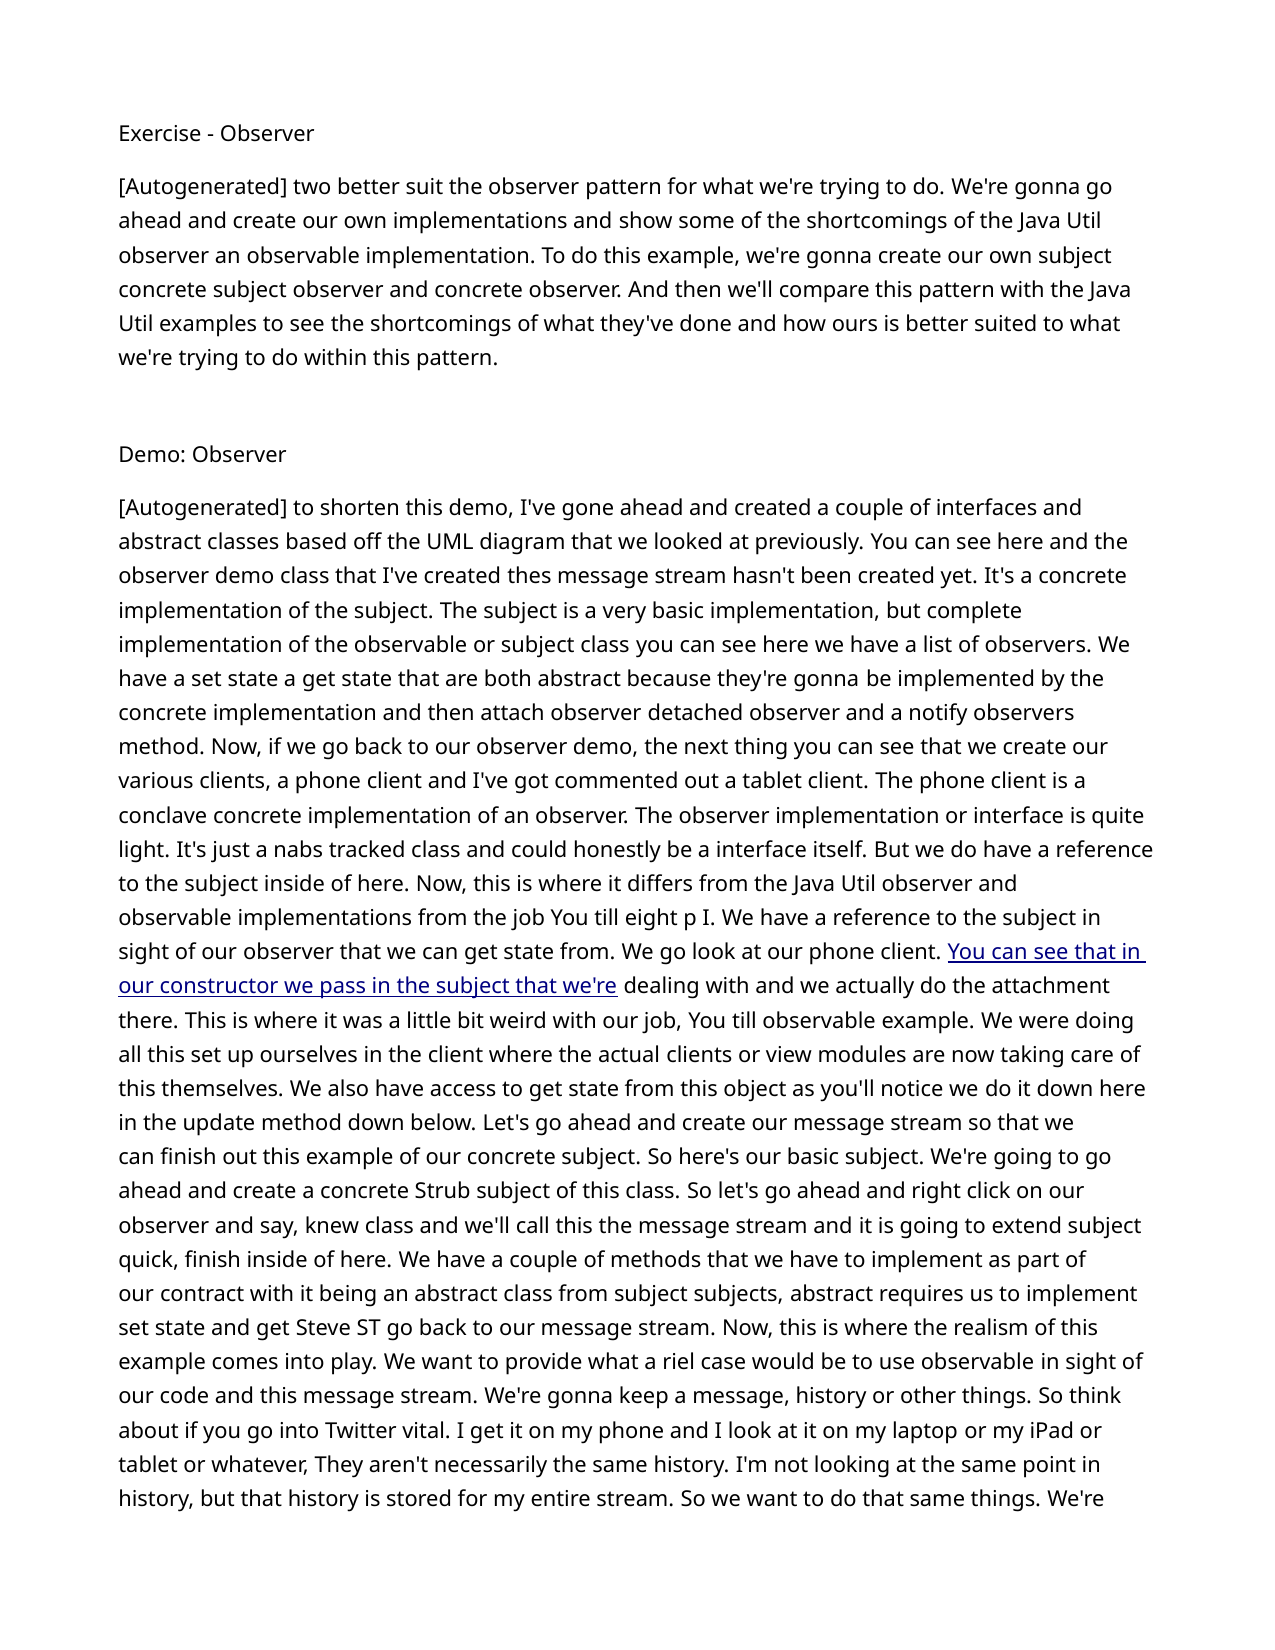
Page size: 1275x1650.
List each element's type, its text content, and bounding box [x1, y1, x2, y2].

text [Autogenerated] two better suit the observer pattern for what we're trying to do. We're gonna go ahead and create our own implementations and show some of the shortcomings of the Java Util observer an observable implementation. To do this example, we're gonna create our own subject concrete subject observer and concrete observer. And then we'll compare this pattern with the Java Util examples to see the shortcomings of what they've done and how ours is better suited to what we're trying to do within this pattern. [118, 171, 1157, 372]
subtitle Demo: Observer [118, 439, 1157, 469]
text [Autogenerated] to shorten this demo, I've gone ahead and created a couple of interfaces and abstract classes based off the UML diagram that we looked at previously. You can see here and the observer demo class that I've created thes message stream hasn't been created yet. It's a concrete implementation of the subject. The subject is a very basic implementation, but complete implementation of the observable or subject class you can see here we have a list of observers. We have a set state a get state that are both abstract because they're gonna be implemented by the concrete implementation and then attach observer detached observer and a notify observers method. Now, if we go back to our observer demo, the next thing you can see that we create our various clients, a phone client and I've got commented out a tablet client. The phone client is a conclave concrete implementation of an observer. The observer implementation or interface is quite light. It's just a nabs tracked class and could honestly be a interface itself. But we do have a reference to the subject inside of here. Now, this is where it differs from the Java Util observer and observable implementations from the job You till eight p I. We have a reference to the subject in sight of our observer that we can get state from. We go look at our phone client. You can see that in our constructor we pass in the subject that we're dealing with and we actually do the attachment there. This is where it was a little bit weird with our job, You till observable example. We were doing all this set up ourselves in the client where the actual clients or view modules are now taking care of this themselves. We also have access to get state from this object as you'll notice we do it down here in the update method down below. Let's go ahead and create our message stream so that we can finish out this example of our concrete subject. So here's our basic subject. We're going to go ahead and create a concrete Strub subject of this class. So let's go ahead and right click on our observer and say, knew class and we'll call this the message stream and it is going to extend subject quick, finish inside of here. We have a couple of methods that we have to implement as part of our contract with it being an abstract class from subject subjects, abstract requires us to implement set state and get Steve ST go back to our message stream. Now, this is where the realism of this example comes into play. We want to provide what a riel case would be to use observable in sight of our code and this message stream. We're gonna keep a message, history or other things. So think about if you go into Twitter vital. I get it on my phone and I look at it on my laptop or my iPad or tablet or whatever, They aren't necessarily the same history. I'm not looking at the same point in history, but that history is stored for my entire stream. So we want to do that same things. We're [118, 492, 1157, 1513]
subtitle Exercise - Observer [118, 118, 1157, 148]
